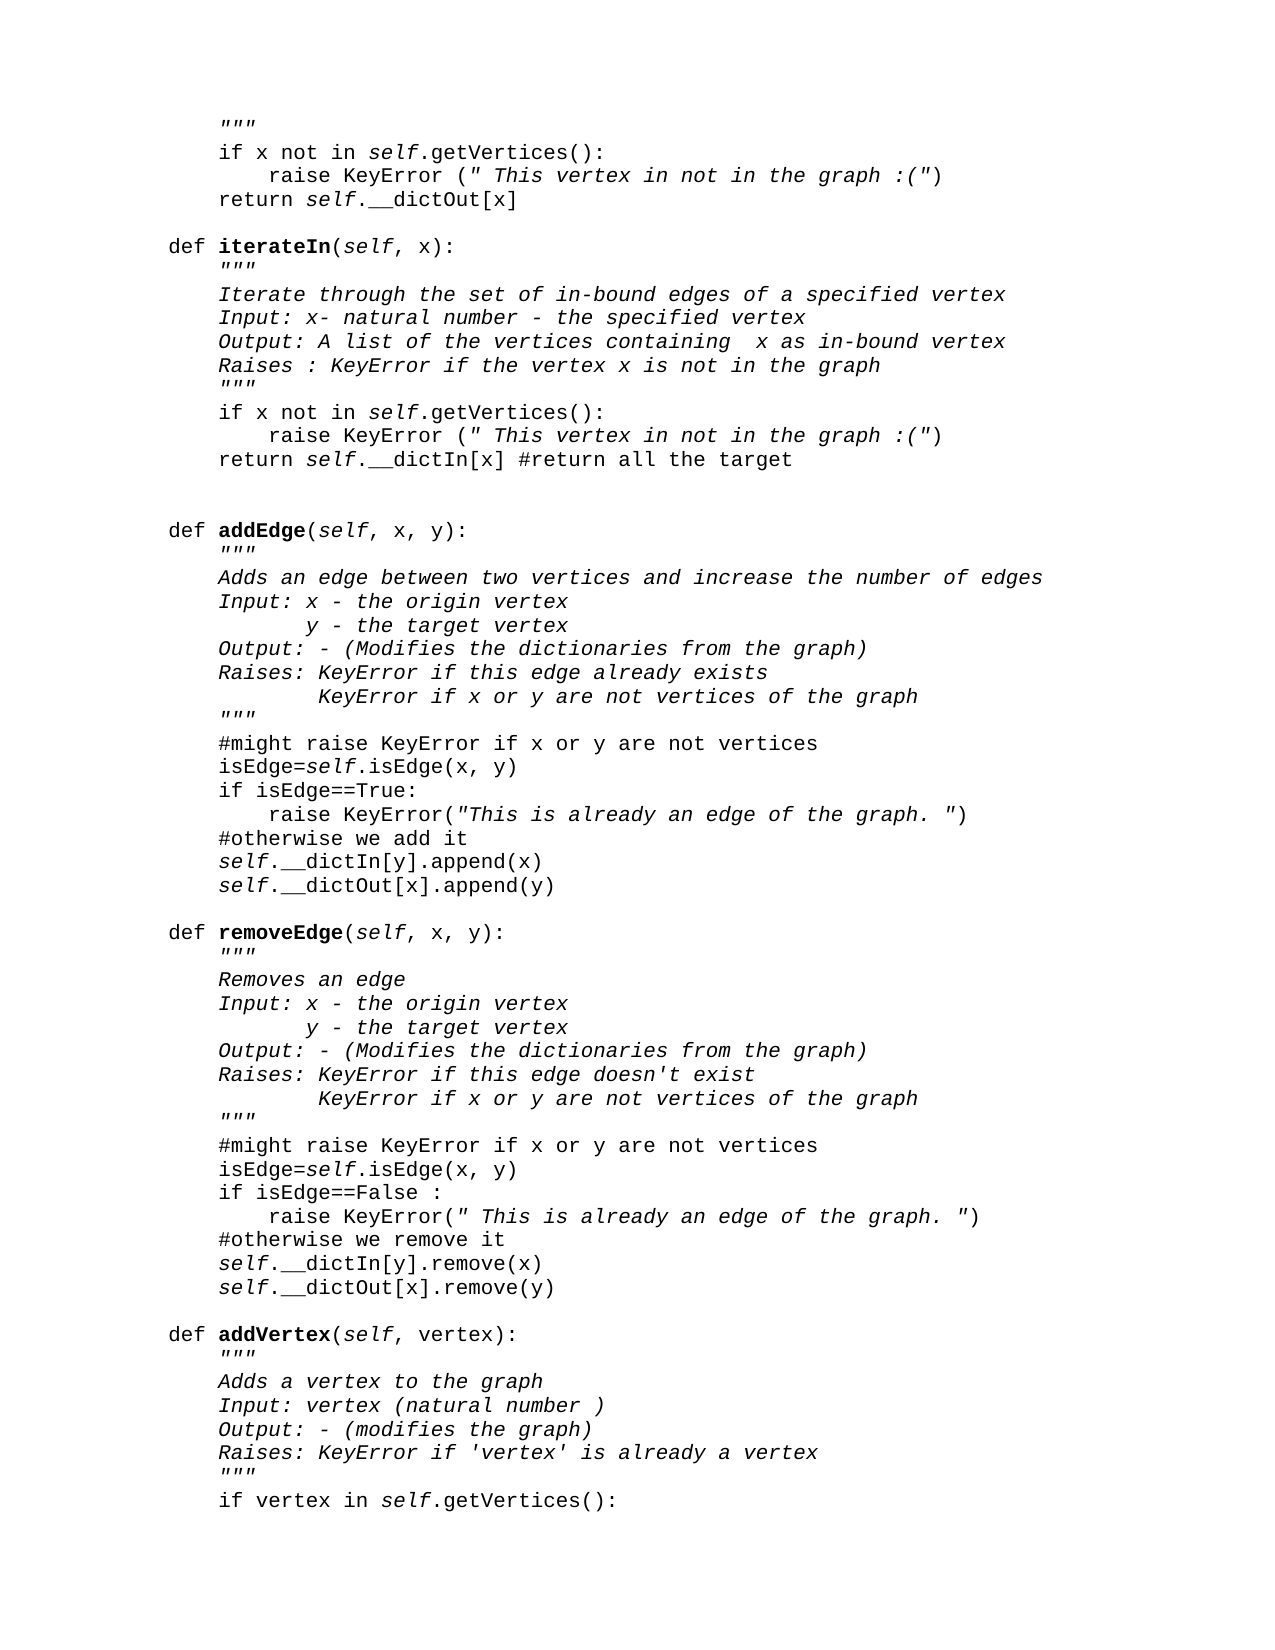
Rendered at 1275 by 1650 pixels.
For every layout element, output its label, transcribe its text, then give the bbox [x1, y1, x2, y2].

text if x not in self.getVertices(): [118, 402, 1157, 426]
text raise KeyError (" This vertex in not in the graph :(") [118, 165, 1157, 189]
text return self.__dictOut[x] [118, 189, 1157, 213]
text if vertex in self.getVertices(): [118, 1489, 1157, 1513]
text Output: - (modifies the graph) [118, 1419, 1157, 1442]
text """ [118, 118, 1157, 142]
text #otherwise we remove it [118, 1229, 1157, 1253]
text self.__dictOut[x].append(y) [118, 875, 1157, 898]
text def removeEdge(self, x, y): [118, 922, 1157, 946]
text self.__dictOut[x].remove(y) [118, 1277, 1157, 1300]
text Iterate through the set of in-bound edges of a specified vertex [118, 284, 1157, 307]
text Removes an edge [118, 969, 1157, 993]
text KeyError if x or y are not vertices of the graph [118, 1088, 1157, 1111]
text isEdge=self.isEdge(x, y) [118, 757, 1157, 780]
text if isEdge==False : [118, 1182, 1157, 1206]
text KeyError if x or y are not vertices of the graph [118, 686, 1157, 709]
text #otherwise we add it [118, 827, 1157, 851]
text Output: - (Modifies the dictionaries from the graph) [118, 638, 1157, 662]
text Output: - (Modifies the dictionaries from the graph) [118, 1040, 1157, 1064]
text raise KeyError("This is already an edge of the graph. ") [118, 804, 1157, 827]
text self.__dictIn[y].remove(x) [118, 1253, 1157, 1277]
text self.__dictIn[y].append(x) [118, 851, 1157, 875]
text Input: x - the origin vertex [118, 591, 1157, 615]
text if x not in self.getVertices(): [118, 142, 1157, 165]
text Adds an edge between two vertices and increase the number of edges [118, 567, 1157, 591]
text Input: vertex (natural number ) [118, 1395, 1157, 1419]
text Output: A list of the vertices containing x as in-bound vertex [118, 331, 1157, 354]
text def iterateIn(self, x): [118, 236, 1157, 260]
text Raises: KeyError if this edge already exists [118, 662, 1157, 686]
text Input: x- natural number - the specified vertex [118, 307, 1157, 331]
text #might raise KeyError if x or y are not vertices [118, 1135, 1157, 1158]
text """ [118, 260, 1157, 284]
text Raises: KeyError if 'vertex' is already a vertex [118, 1442, 1157, 1466]
text """ [118, 1466, 1157, 1489]
text Input: x - the origin vertex [118, 993, 1157, 1017]
text """ [118, 1348, 1157, 1371]
text isEdge=self.isEdge(x, y) [118, 1158, 1157, 1182]
text Raises : KeyError if the vertex x is not in the graph [118, 354, 1157, 378]
text """ [118, 946, 1157, 969]
text #might raise KeyError if x or y are not vertices [118, 733, 1157, 757]
text if isEdge==True: [118, 780, 1157, 804]
text def addEdge(self, x, y): [118, 520, 1157, 544]
text """ [118, 544, 1157, 567]
text y - the target vertex [118, 1017, 1157, 1040]
text raise KeyError (" This vertex in not in the graph :(") [118, 426, 1157, 449]
text def addVertex(self, vertex): [118, 1324, 1157, 1348]
text return self.__dictIn[x] #return all the target [118, 449, 1157, 473]
text Adds a vertex to the graph [118, 1371, 1157, 1395]
text raise KeyError(" This is already an edge of the graph. ") [118, 1206, 1157, 1229]
text """ [118, 1111, 1157, 1135]
text y - the target vertex [118, 615, 1157, 638]
text """ [118, 709, 1157, 733]
text """ [118, 378, 1157, 402]
text Raises: KeyError if this edge doesn't exist [118, 1064, 1157, 1088]
